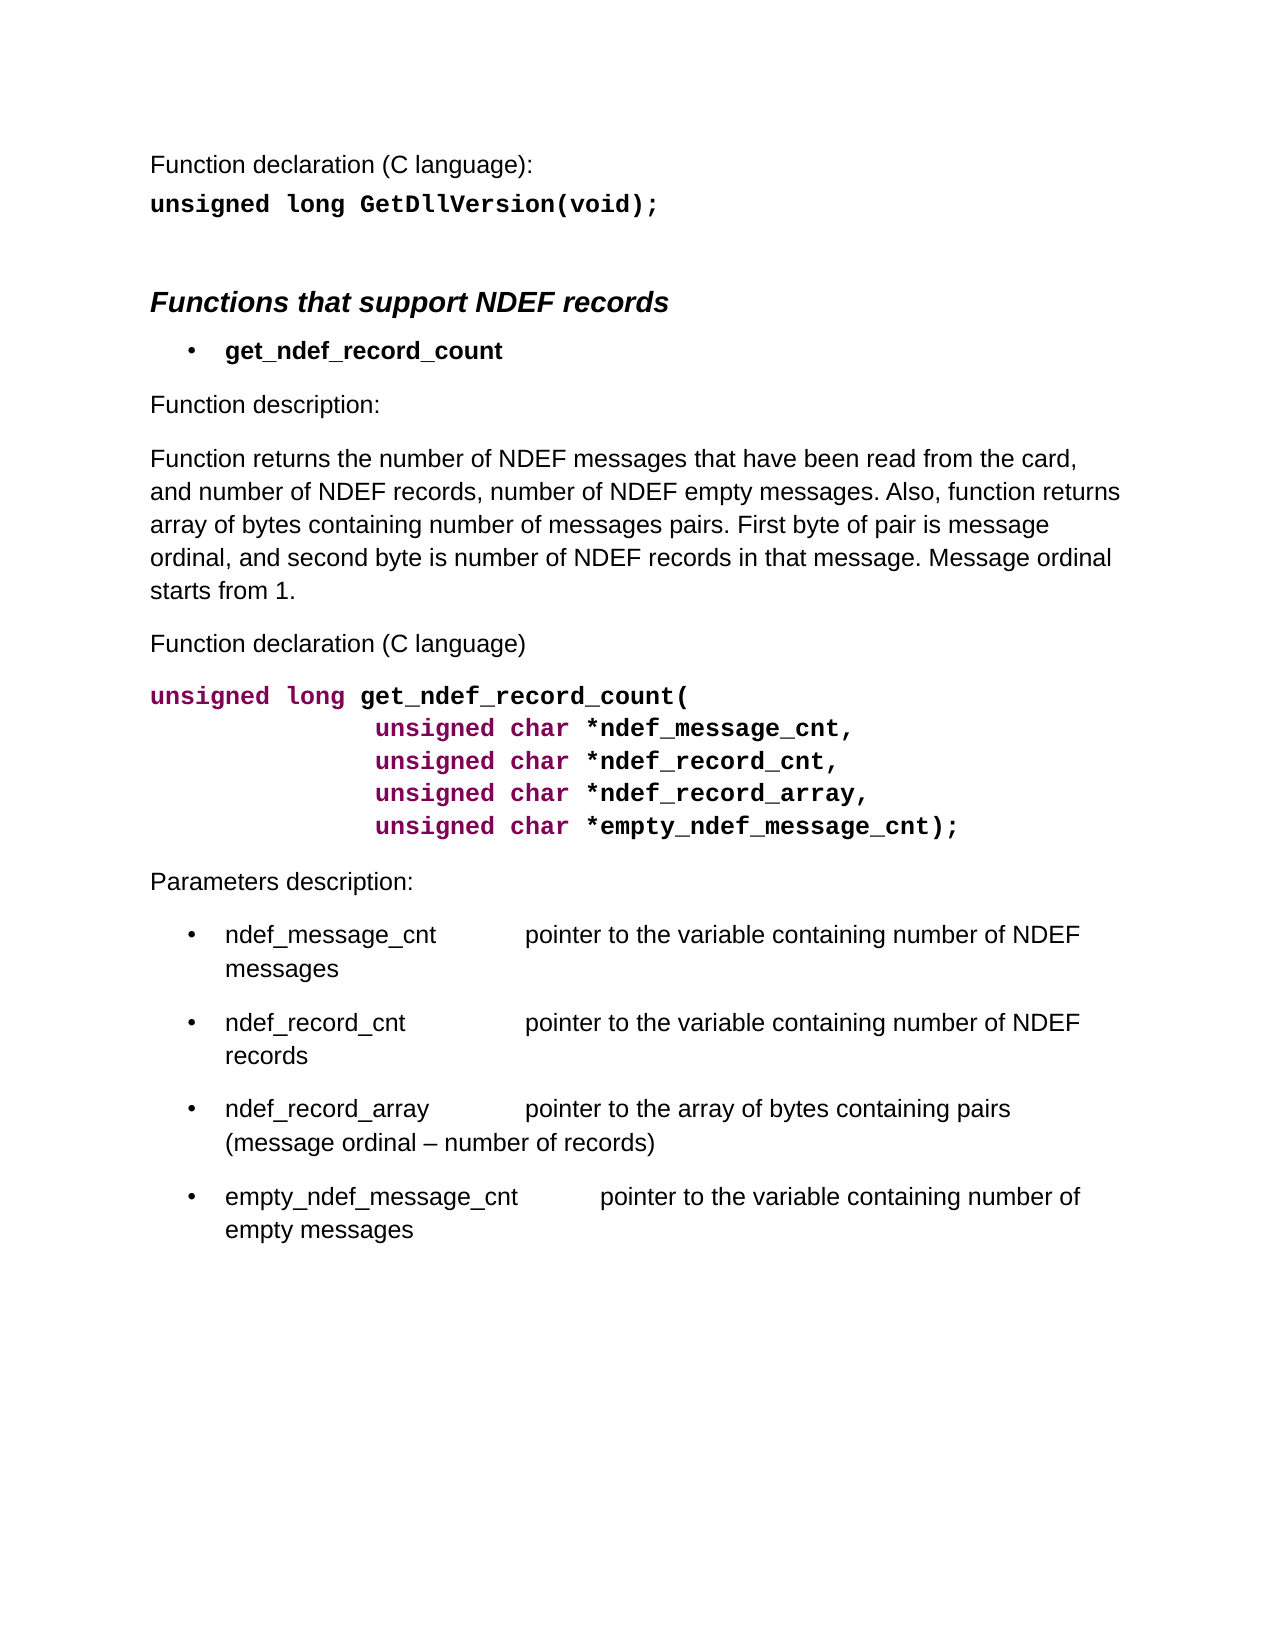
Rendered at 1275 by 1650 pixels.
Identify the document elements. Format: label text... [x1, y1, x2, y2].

text Function returns the number of NDEF messages that have been read from the card, and number of NDEF records, number of NDEF empty messages. Also, function returns array of bytes containing number of messages pairs. First byte of pair is message ordinal, and second byte is number of NDEF records in that message. Message ordinal starts from 1. [150, 443, 1125, 604]
list ndef_message_cnt pointer to the variable containing number of NDEF messages [187, 921, 1125, 982]
text unsigned long get_ndef_record_count( unsigned char *ndef_message_cnt, unsigned char *ndef_record_cnt, unsigned char *ndef_record_array, unsigned char *empty_ndef_message_cnt); [150, 683, 1125, 842]
text Function declaration (C language): [150, 150, 1125, 179]
list empty_ndef_message_cnt pointer to the variable containing number of empty messages [187, 1181, 1125, 1243]
text Function description: [150, 390, 1125, 418]
list ndef_record_cnt pointer to the variable containing number of NDEF records [187, 1007, 1125, 1069]
list ndef_record_array pointer to the array of bytes containing pairs (message ordinal – number of records) [187, 1094, 1125, 1156]
text Function declaration (C language) [150, 629, 1125, 658]
subtitle Functions that support NDEF records [150, 285, 1125, 318]
list get_ndef_record_count [187, 336, 1125, 364]
text unsigned long GetDllVersion(void); [150, 191, 1125, 219]
text Parameters description: [150, 867, 1125, 895]
